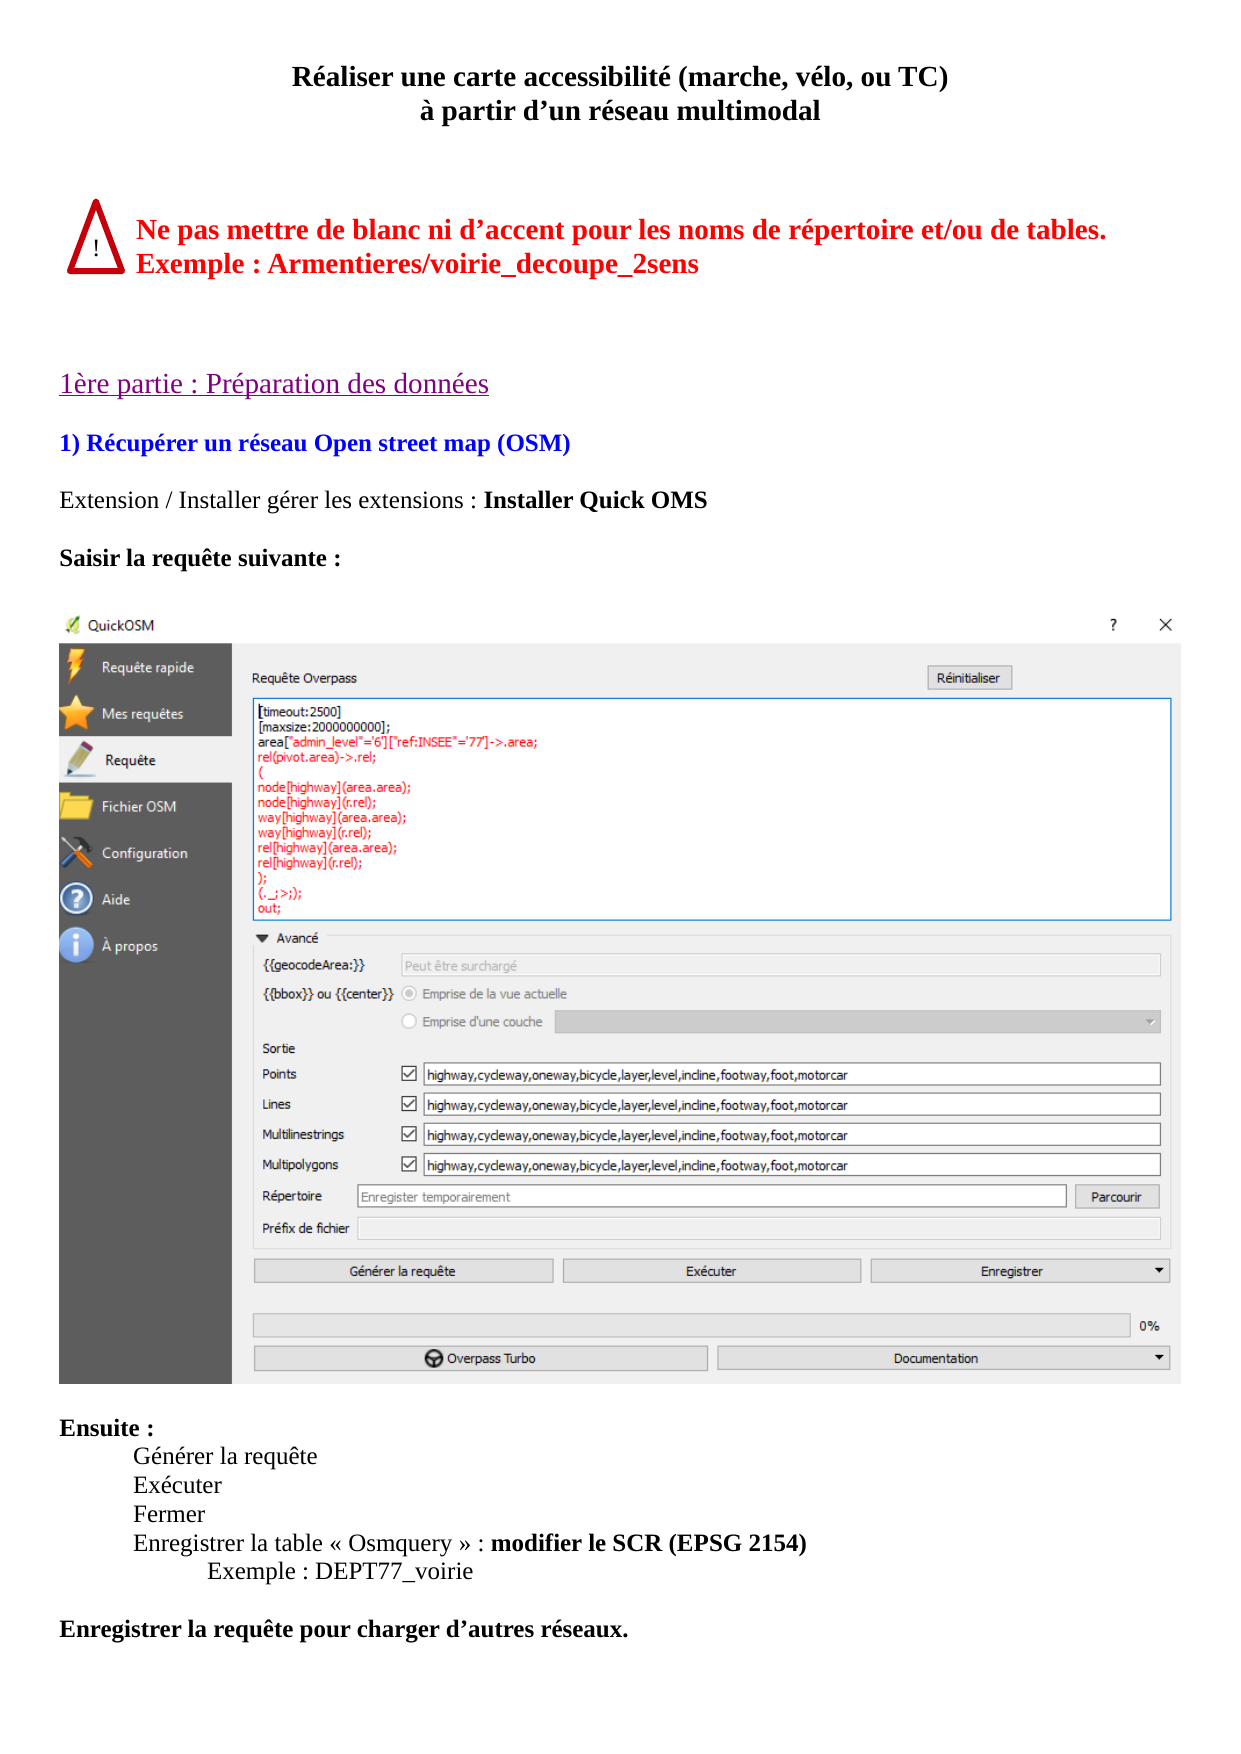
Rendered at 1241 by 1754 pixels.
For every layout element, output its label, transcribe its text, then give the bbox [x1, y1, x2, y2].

text Saisir la requête suivante : [59, 543, 1181, 572]
picture [59, 612, 1182, 1384]
text Ne pas mettre de blanc ni d’accent pour les noms de répertoire et/ou de tables. Exemple : Armentieres/voirie_decoupe_2sens [59, 212, 1181, 279]
text Extension / Installer gérer les extensions : Installer Quick OMS [59, 486, 1181, 514]
text Réaliser une carte accessibilité (marche, vélo, ou TC) [59, 59, 1181, 93]
text Exemple : DEPT77_voirie [59, 1556, 1181, 1585]
text Ensuite : [59, 1413, 1181, 1441]
text Exécuter [59, 1470, 1181, 1499]
text 1ère partie : Préparation des données [59, 366, 1181, 399]
text Enregistrer la requête pour charger d’autres réseaux. [59, 1614, 1181, 1643]
text Fermer [59, 1499, 1181, 1528]
text Enregistrer la table « Osmquery » : modifier le SCR (EPSG 2154) [59, 1528, 1181, 1556]
text Générer la requête [59, 1441, 1181, 1470]
text à partir d’un réseau multimodal [59, 93, 1181, 126]
text 1) Récupérer un réseau Open street map (OSM) [59, 428, 1181, 457]
